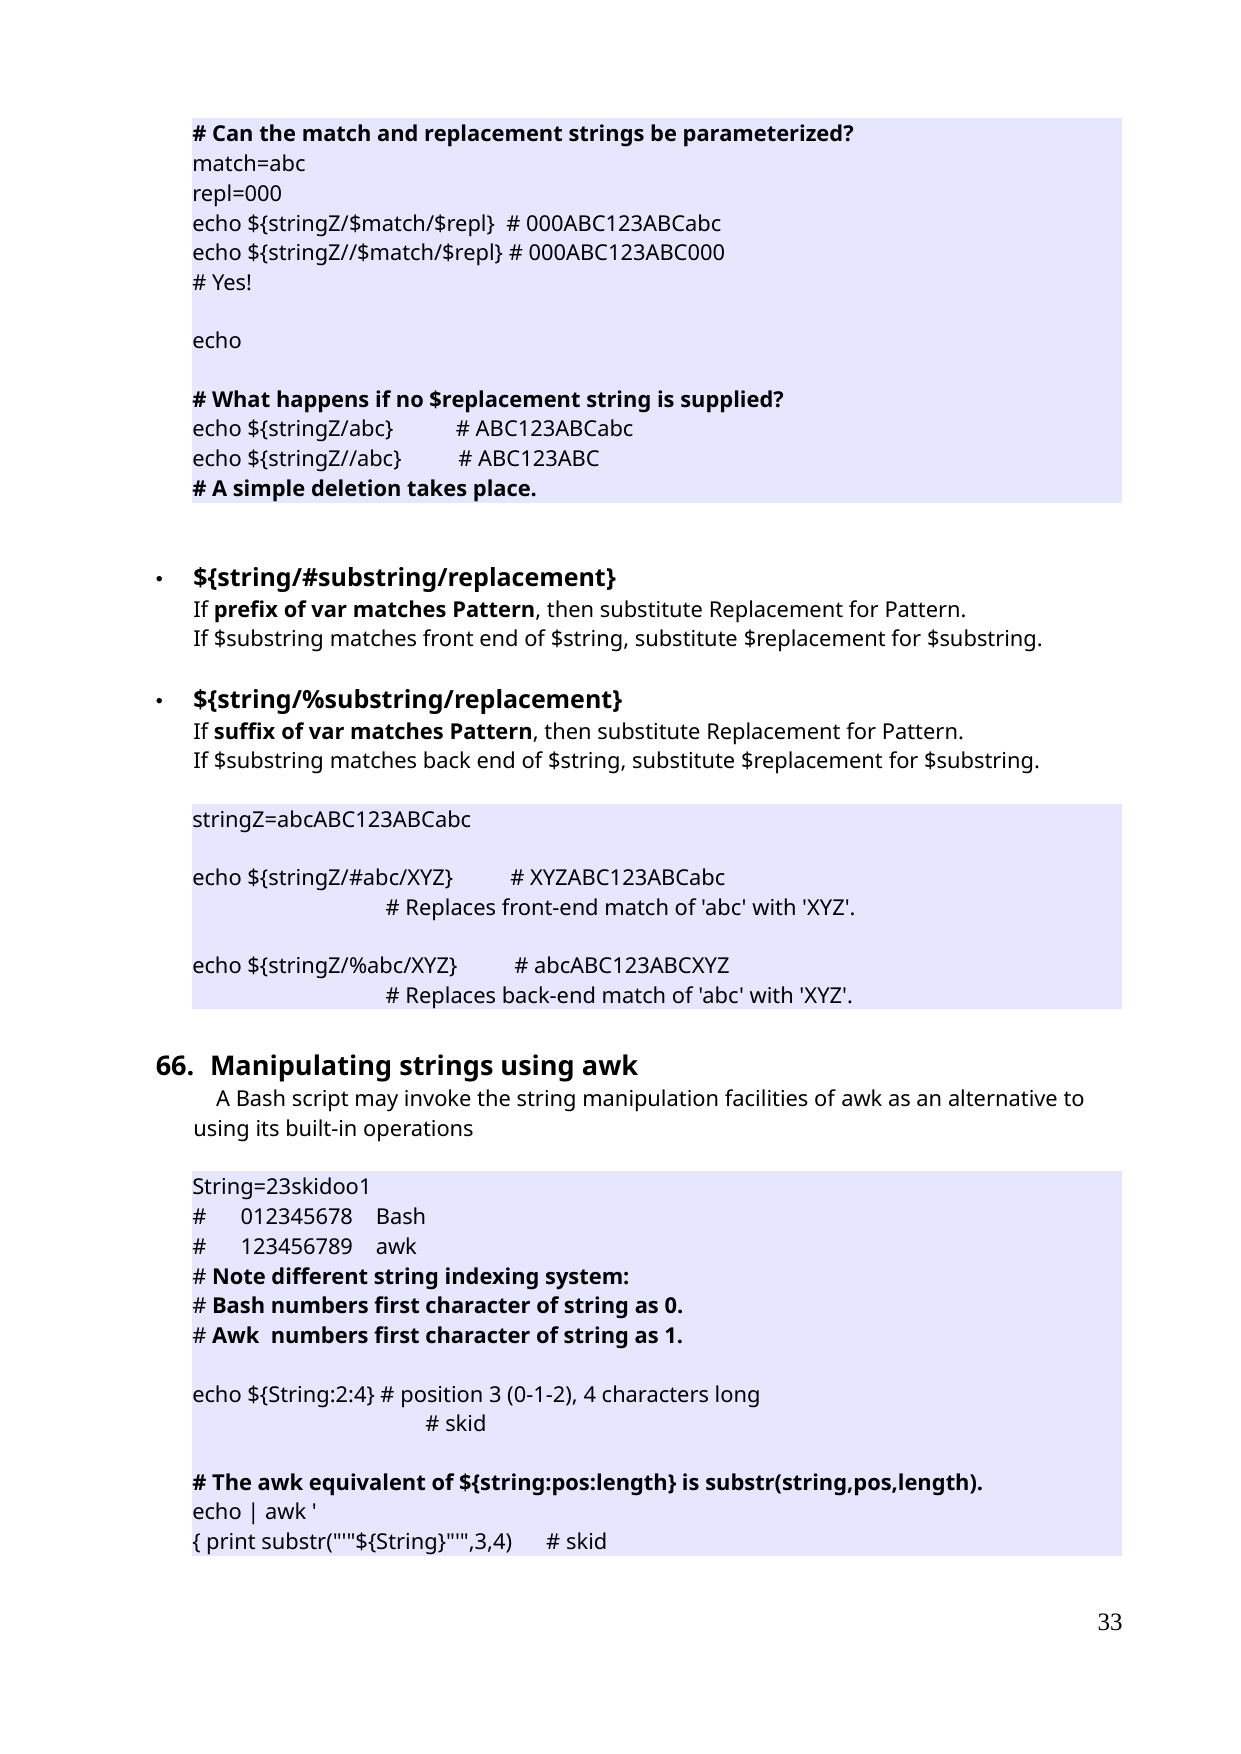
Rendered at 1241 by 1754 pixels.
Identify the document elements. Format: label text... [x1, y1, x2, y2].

list echo ${stringZ//abc} # ABC123ABC [192, 443, 1122, 473]
list echo [192, 325, 1122, 355]
list echo ${String:2:4} # position 3 (0-1-2), 4 characters long [192, 1378, 1122, 1408]
list ${string/%substring/replacement} [156, 682, 1122, 716]
list If prefix of var matches Pattern, then substitute Replacement for Pattern. If $substring matches front end of $string, substitute $replacement for $substring. [156, 594, 1122, 653]
list # skid [192, 1408, 1122, 1438]
list ${string/#substring/replacement} [156, 559, 1122, 594]
list # Awk numbers first character of string as 1. [192, 1320, 1122, 1350]
list echo | awk ' [192, 1496, 1122, 1526]
list echo ${stringZ/abc} # ABC123ABCabc [192, 413, 1122, 443]
list echo ${stringZ/%abc/XYZ} # abcABC123ABCXYZ [192, 950, 1122, 980]
list # Yes! [192, 267, 1122, 297]
list Manipulating strings using awk [156, 1046, 1122, 1083]
list match=abc [192, 148, 1122, 178]
list echo ${stringZ/$match/$repl} # 000ABC123ABCabc [192, 207, 1122, 237]
list # What happens if no $replacement string is supplied? [192, 383, 1122, 413]
list # 123456789 awk [192, 1231, 1122, 1261]
list { print substr("'"${String}"'",3,4) # skid [192, 1526, 1122, 1556]
list # Note different string indexing system: [192, 1261, 1122, 1291]
list A Bash script may invoke the string manipulation facilities of awk as an alternative to using its built-in operations [156, 1083, 1122, 1143]
list repl=000 [192, 178, 1122, 207]
list stringZ=abcABC123ABCabc [192, 804, 1122, 833]
list # Replaces back-end match of 'abc' with 'XYZ'. [192, 980, 1122, 1009]
list If suffix of var matches Pattern, then substitute Replacement for Pattern. [156, 716, 1122, 746]
list If $substring matches back end of $string, substitute $replacement for $substring. [156, 746, 1122, 775]
list echo ${stringZ//$match/$repl} # 000ABC123ABC000 [192, 237, 1122, 267]
list String=23skidoo1 [192, 1171, 1122, 1201]
list # A simple deletion takes place. [192, 473, 1122, 503]
list # Replaces front-end match of 'abc' with 'XYZ'. [192, 892, 1122, 922]
list # 012345678 Bash [192, 1201, 1122, 1231]
list # The awk equivalent of ${string:pos:length} is substr(string,pos,length). [192, 1467, 1122, 1496]
list # Can the match and replacement strings be parameterized? [192, 118, 1122, 148]
list echo ${stringZ/#abc/XYZ} # XYZABC123ABCabc [192, 862, 1122, 892]
list # Bash numbers first character of string as 0. [192, 1291, 1122, 1320]
